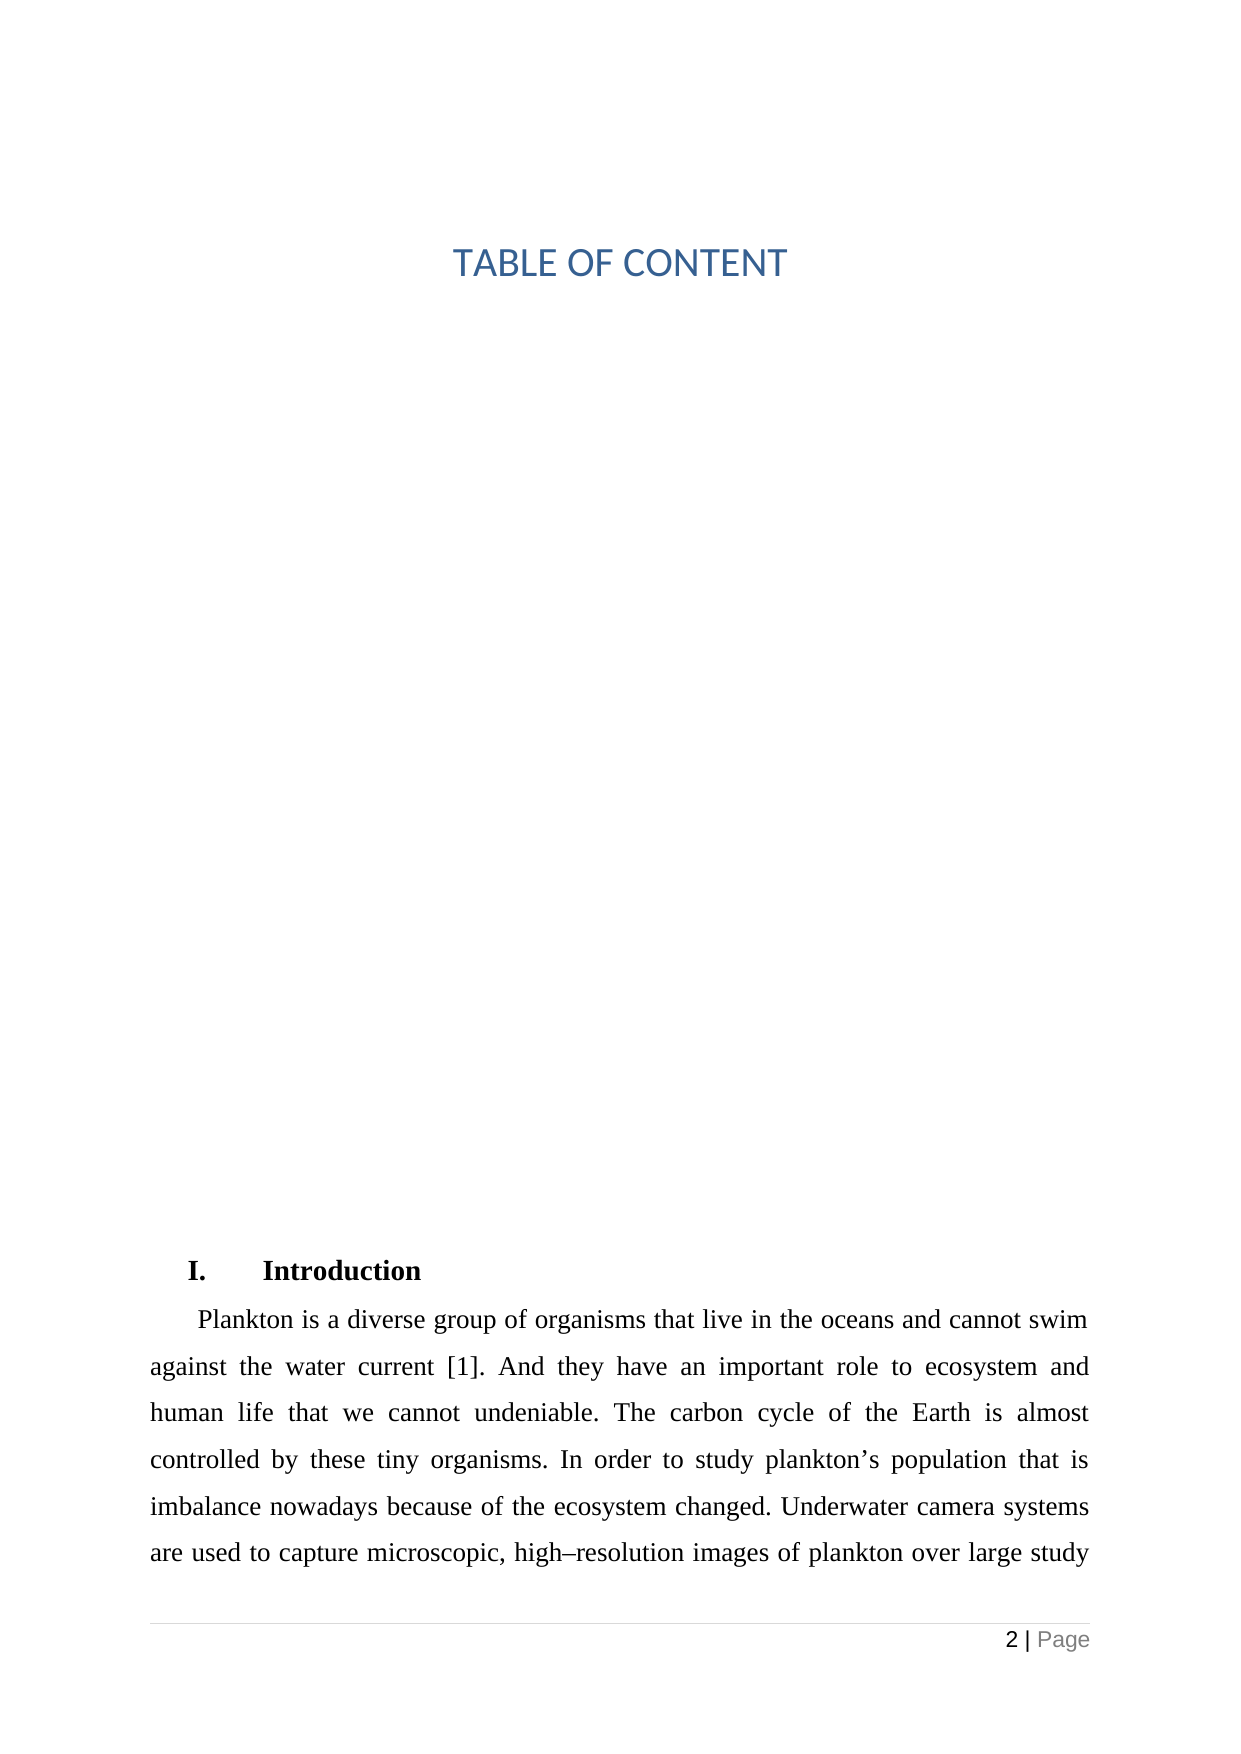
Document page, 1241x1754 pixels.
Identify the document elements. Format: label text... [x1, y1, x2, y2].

text Plankton is a diverse group of organisms that live in the oceans and cannot swim against the water current [1]. And they have an important role to ecosystem and human life that we cannot undeniable. The carbon cycle of the Earth is almost controlled by these tiny organisms. In order to study plankton’s population that is imbalance nowadays because of the ecosystem changed. Underwater camera systems are used to capture microscopic, high–resolution images of plankton over large study [150, 1303, 1090, 1568]
text TABLE OF CONTENT [150, 236, 1090, 287]
list Introduction [187, 1253, 1090, 1286]
